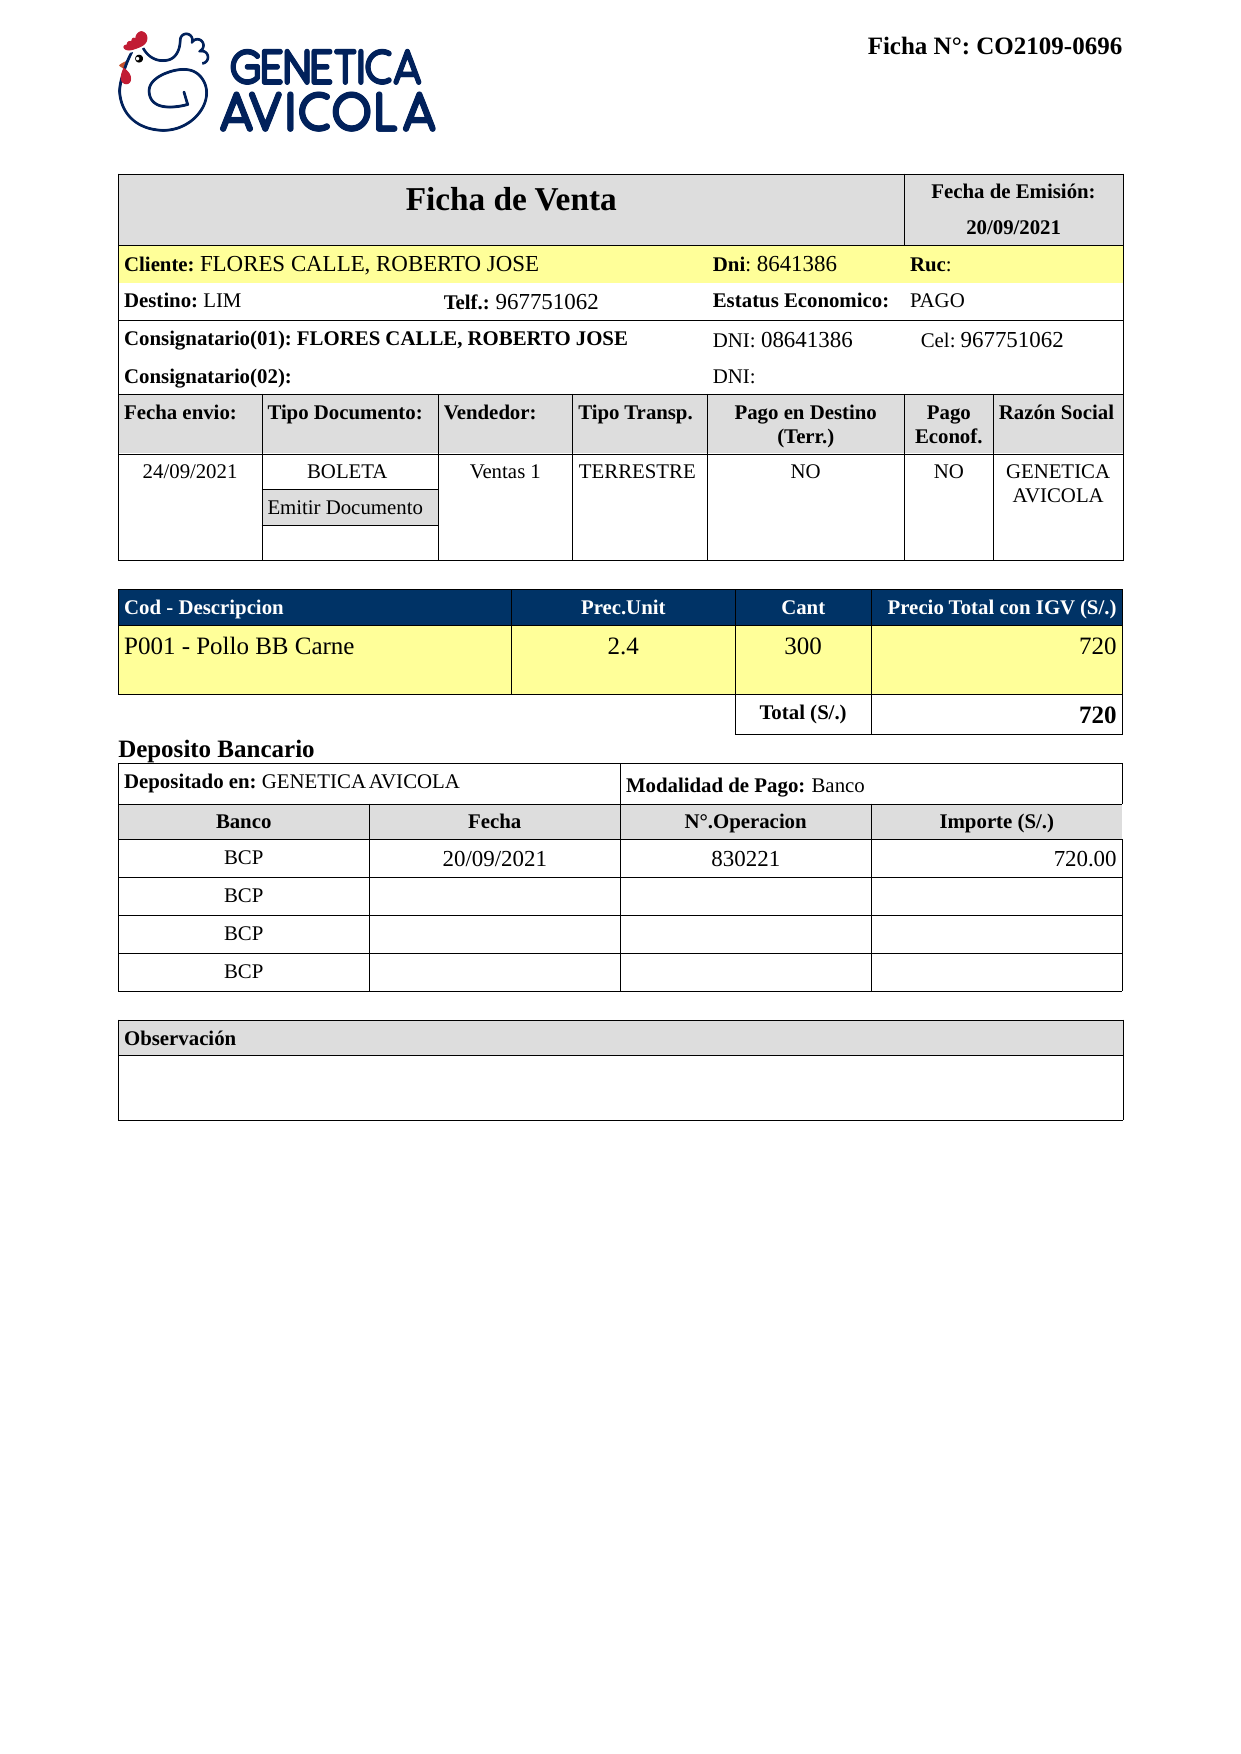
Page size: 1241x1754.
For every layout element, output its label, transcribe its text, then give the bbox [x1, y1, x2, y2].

table_cell Cliente: FLORES CALLE, ROBERTO JOSE [119, 246, 707, 283]
table_cell [872, 954, 1122, 991]
table_cell 20/09/2021 [370, 840, 620, 877]
table_cell 24/09/2021 [119, 455, 262, 560]
table_cell [263, 526, 438, 560]
table_cell BCP [119, 954, 369, 991]
table_cell N°.Operacion [621, 805, 871, 839]
table_cell DNI: [707, 358, 1123, 394]
table_header Precio Total con IGV (S/.) [872, 590, 1122, 625]
table_cell [621, 954, 871, 991]
table_header Modalidad de Pago: Banco [621, 764, 1122, 803]
table_cell Telf.: 967751062 [438, 283, 707, 320]
table_cell Estatus Economico: [707, 283, 904, 320]
table_cell 300 [736, 626, 871, 694]
table_cell Razón Social [994, 395, 1123, 453]
table_cell Destino: LIM [119, 283, 438, 320]
table_cell Importe (S/.) [872, 805, 1122, 839]
table_cell Total (S/.) [736, 695, 871, 734]
table_header Observación [119, 1021, 1123, 1055]
table_cell Banco [119, 805, 369, 839]
table_cell [118, 695, 511, 734]
table_cell [370, 916, 620, 953]
table_cell 830221 [621, 840, 871, 877]
table_cell Consignatario(01): FLORES CALLE, ROBERTO JOSE [119, 321, 707, 358]
table_cell 720.00 [872, 840, 1122, 877]
table_cell P001 - Pollo BB Carne [119, 626, 511, 694]
table_cell [872, 916, 1122, 953]
table_cell Pago Econof. [905, 395, 993, 453]
table_cell [621, 878, 871, 915]
picture [118, 31, 436, 132]
text Deposito Bancario [118, 734, 1122, 763]
table_cell BCP [119, 916, 369, 953]
table_header Prec.Unit [512, 590, 735, 625]
table_cell TERRESTRE [573, 455, 707, 560]
table_cell Tipo Transp. [573, 395, 707, 453]
table_cell PAGO [904, 283, 1123, 320]
table_cell Tipo Documento: [263, 395, 438, 453]
table_cell NO [708, 455, 904, 560]
table_cell 720 [872, 626, 1122, 694]
table_cell 720 [872, 695, 1122, 734]
table_cell DNI: 08641386 [707, 321, 915, 358]
table_cell Emitir Documento [263, 490, 438, 525]
table_cell NO [905, 455, 993, 560]
table_cell Pago en Destino (Terr.) [708, 395, 904, 453]
table_cell 2.4 [512, 626, 735, 694]
table_cell [621, 916, 871, 953]
table_cell Consignatario(02): [119, 358, 707, 394]
table_header Cod - Descripcion [119, 590, 511, 625]
table_cell BOLETA [263, 455, 438, 489]
table_cell Fecha [370, 805, 620, 839]
table_header Depositado en: GENETICA AVICOLA [119, 764, 620, 803]
table_cell [119, 1056, 1123, 1119]
table_cell Cel: 967751062 [915, 321, 1123, 358]
table_cell 20/09/2021 [905, 209, 1123, 245]
table_cell Ventas 1 [439, 455, 572, 560]
table_cell Fecha envio: [119, 395, 262, 453]
table_cell GENETICA AVICOLA [994, 455, 1123, 560]
table_cell Ruc: [904, 246, 1123, 283]
table_cell [872, 878, 1122, 915]
table_cell BCP [119, 878, 369, 915]
table_header Cant [736, 590, 871, 625]
table_cell [370, 954, 620, 991]
table_cell [511, 695, 735, 734]
table_header Ficha de Venta [119, 175, 904, 245]
table_cell [370, 878, 620, 915]
table_cell Vendedor: [439, 395, 572, 453]
table_header Fecha de Emisión: [905, 175, 1123, 209]
table_cell BCP [119, 840, 369, 877]
table_cell Dni: 8641386 [707, 246, 904, 283]
